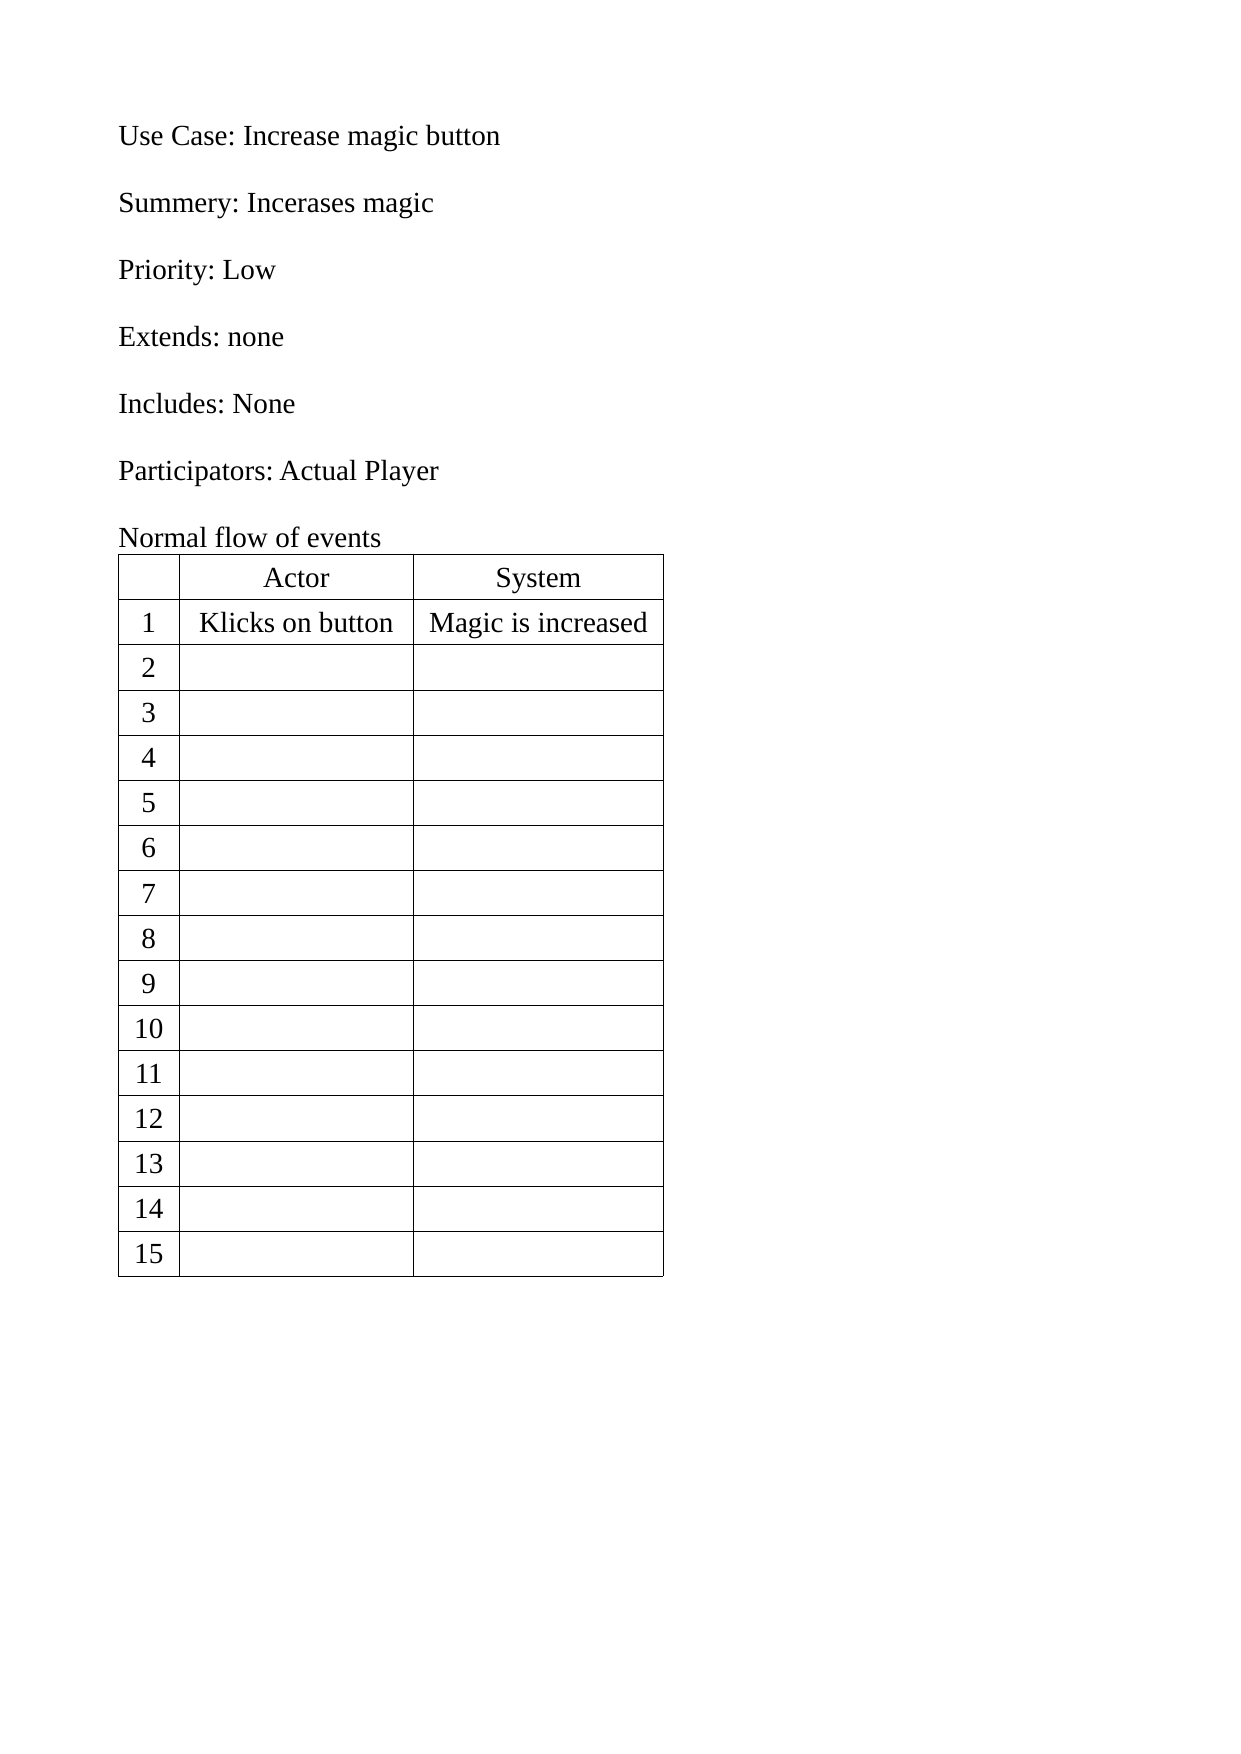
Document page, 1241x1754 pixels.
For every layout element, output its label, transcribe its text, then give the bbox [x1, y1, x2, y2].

table_cell 14 [119, 1187, 179, 1231]
table_cell [180, 1096, 413, 1141]
text Priority: Low [118, 252, 1122, 286]
table_cell [180, 1051, 413, 1095]
table_cell [180, 961, 413, 1005]
table_header System [414, 555, 663, 599]
table_cell [414, 916, 663, 960]
table_cell 10 [119, 1006, 179, 1050]
table_cell 13 [119, 1142, 179, 1186]
table_cell [180, 1187, 413, 1231]
text Normal flow of events [118, 521, 1122, 554]
table_cell [414, 1096, 663, 1141]
table_cell [180, 781, 413, 825]
table_cell 8 [119, 916, 179, 960]
table_cell [180, 1142, 413, 1186]
table_cell [414, 961, 663, 1005]
table_cell 4 [119, 736, 179, 780]
table_cell [180, 1232, 413, 1276]
table_cell [180, 871, 413, 915]
table_cell [414, 1051, 663, 1095]
table_cell 15 [119, 1232, 179, 1276]
table_cell 3 [119, 691, 179, 734]
table_header [119, 555, 179, 599]
table_cell 11 [119, 1051, 179, 1095]
table_cell 1 [119, 600, 179, 644]
table_cell [180, 691, 413, 734]
table_cell [414, 1142, 663, 1186]
table_cell [414, 691, 663, 734]
table_cell [180, 736, 413, 780]
table_cell [414, 645, 663, 689]
table_cell [414, 871, 663, 915]
text Summery: Incerases magic [118, 185, 1122, 219]
table_cell [414, 1232, 663, 1276]
table_cell [180, 645, 413, 689]
table_cell 6 [119, 826, 179, 870]
table_cell [180, 826, 413, 870]
table_cell Magic is increased [414, 600, 663, 644]
text Includes: None [118, 386, 1122, 420]
table_cell 5 [119, 781, 179, 825]
table_cell [414, 1006, 663, 1050]
text Extends: none [118, 319, 1122, 353]
table_cell [180, 1006, 413, 1050]
table_cell [414, 781, 663, 825]
table_cell 2 [119, 645, 179, 689]
table_cell 9 [119, 961, 179, 1005]
table_cell Klicks on button [180, 600, 413, 644]
text Use Case: Increase magic button [118, 118, 1122, 152]
table_cell 12 [119, 1096, 179, 1141]
table_cell [414, 1187, 663, 1231]
table_cell [414, 736, 663, 780]
table_cell [414, 826, 663, 870]
text Participators: Actual Player [118, 453, 1122, 487]
table_cell [180, 916, 413, 960]
table_header Actor [180, 555, 413, 599]
table_cell 7 [119, 871, 179, 915]
